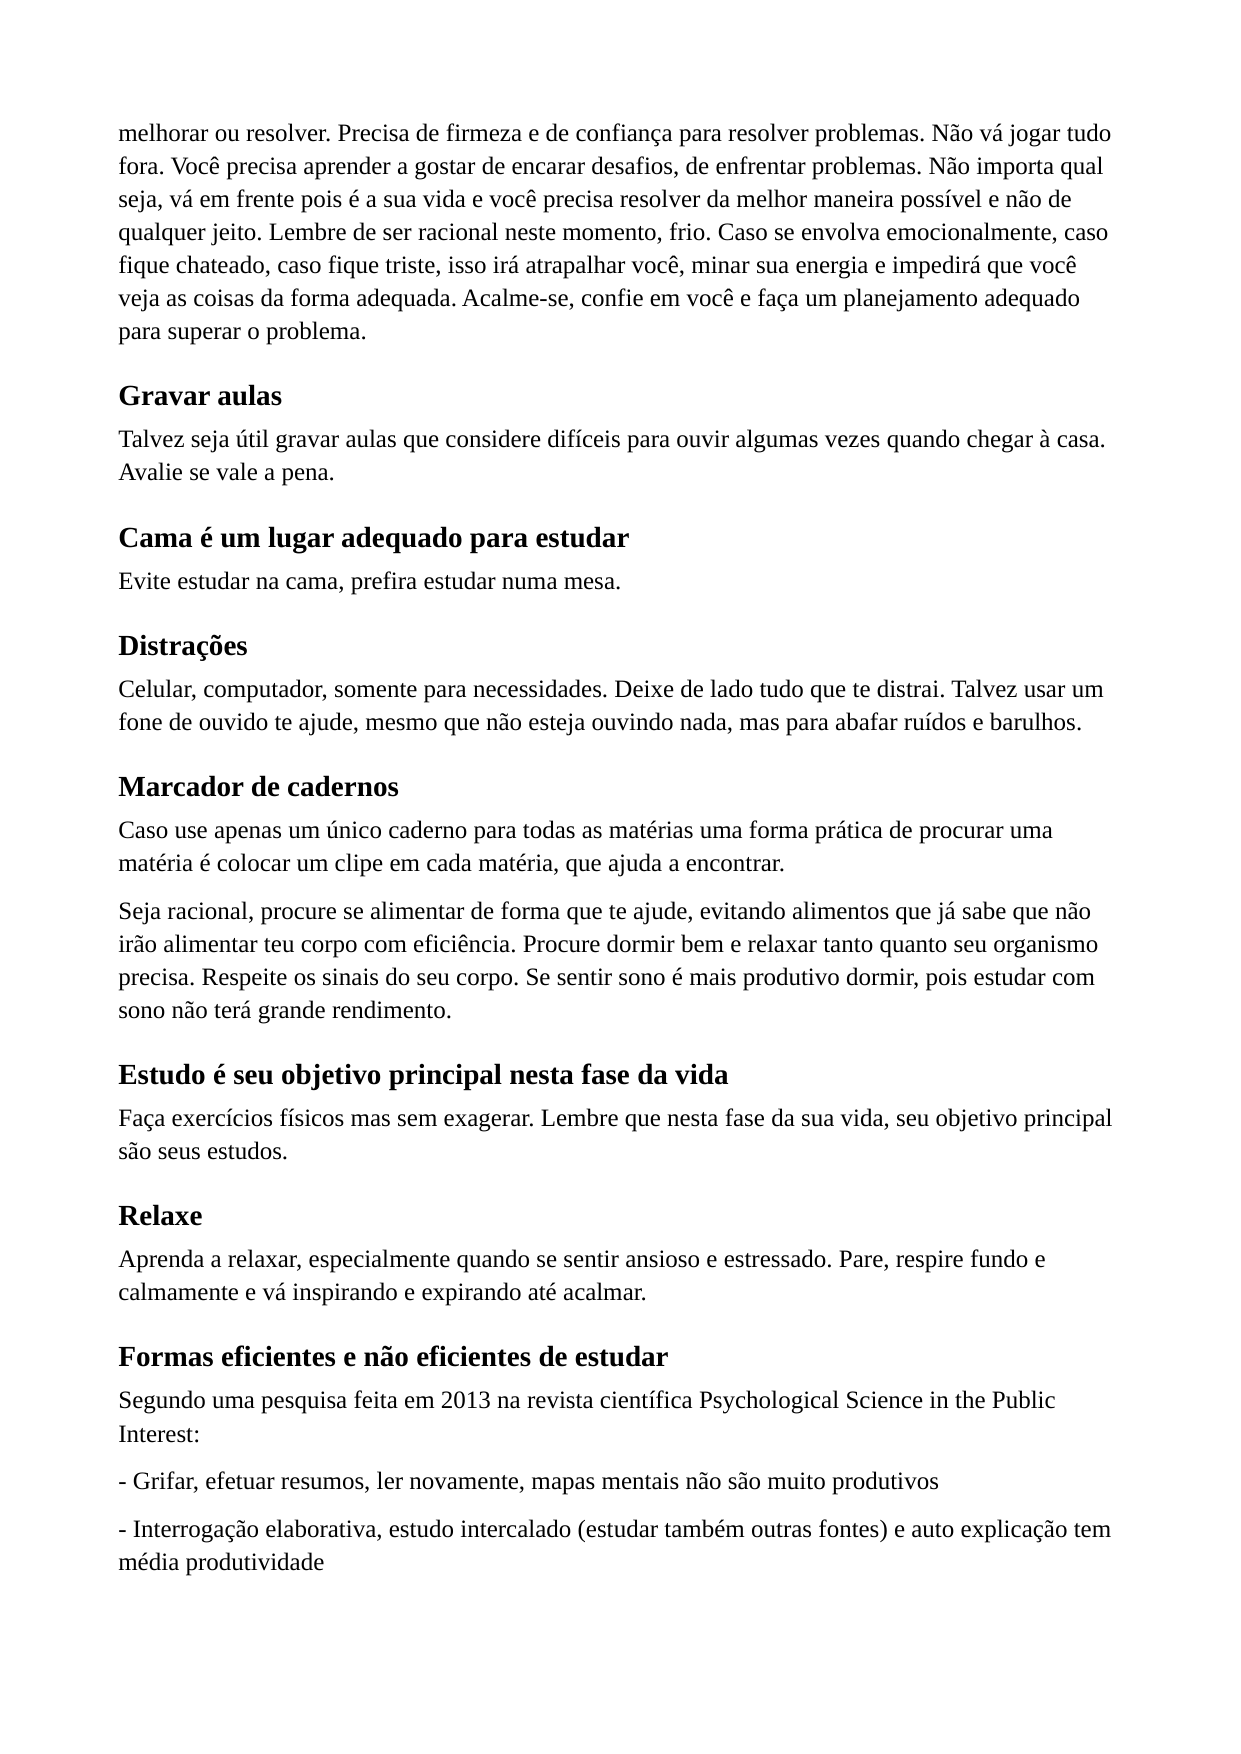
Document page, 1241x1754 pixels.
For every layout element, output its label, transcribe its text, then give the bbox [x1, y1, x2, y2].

text Seja racional, procure se alimentar de forma que te ajude, evitando alimentos que já sabe que não irão alimentar teu corpo com eficiência. Procure dormir bem e relaxar tanto quanto seu organismo precisa. Respeite os sinais do seu corpo. Se sentir sono é mais produtivo dormir, pois estudar com sono não terá grande rendimento. [118, 896, 1122, 1024]
subtitle Formas eficientes e não eficientes de estudar [118, 1339, 1122, 1373]
subtitle Cama é um lugar adequado para estudar [118, 520, 1122, 553]
subtitle Marcador de cadernos [118, 769, 1122, 803]
text - Interrogação elaborativa, estudo intercalado (estudar também outras fontes) e auto explicação tem média produtividade [118, 1514, 1122, 1576]
subtitle Distrações [118, 628, 1122, 661]
text Talvez seja útil gravar aulas que considere difíceis para ouvir algumas vezes quando chegar à casa. Avalie se vale a pena. [118, 424, 1122, 486]
text Evite estudar na cama, prefira estudar numa mesa. [118, 566, 1122, 594]
subtitle Gravar aulas [118, 378, 1122, 412]
subtitle Estudo é seu objetivo principal nesta fase da vida [118, 1057, 1122, 1091]
text melhorar ou resolver. Precisa de firmeza e de confiança para resolver problemas. Não vá jogar tudo fora. Você precisa aprender a gostar de encarar desafios, de enfrentar problemas. Não importa qual seja, vá em frente pois é a sua vida e você precisa resolver da melhor maneira possível e não de qualquer jeito. Lembre de ser racional neste momento, frio. Caso se envolva emocionalmente, caso fique chateado, caso fique triste, isso irá atrapalhar você, minar sua energia e impedirá que você veja as coisas da forma adequada. Acalme-se, confie em você e faça um planejamento adequado para superar o problema. [118, 118, 1122, 345]
text Celular, computador, somente para necessidades. Deixe de lado tudo que te distrai. Talvez usar um fone de ouvido te ajude, mesmo que não esteja ouvindo nada, mas para abafar ruídos e barulhos. [118, 674, 1122, 736]
text Segundo uma pesquisa feita em 2013 na revista científica Psychological Science in the Public Interest: [118, 1386, 1122, 1447]
text Caso use apenas um único caderno para todas as matérias uma forma prática de procurar uma matéria é colocar um clipe em cada matéria, que ajuda a encontrar. [118, 815, 1122, 877]
subtitle Relaxe [118, 1198, 1122, 1232]
text Aprenda a relaxar, especialmente quando se sentir ansioso e estressado. Pare, respire fundo e calmamente e vá inspirando e expirando até acalmar. [118, 1244, 1122, 1306]
text Faça exercícios físicos mas sem exagerar. Lembre que nesta fase da sua vida, seu objetivo principal são seus estudos. [118, 1103, 1122, 1165]
text - Grifar, efetuar resumos, ler novamente, mapas mentais não são muito produtivos [118, 1466, 1122, 1495]
